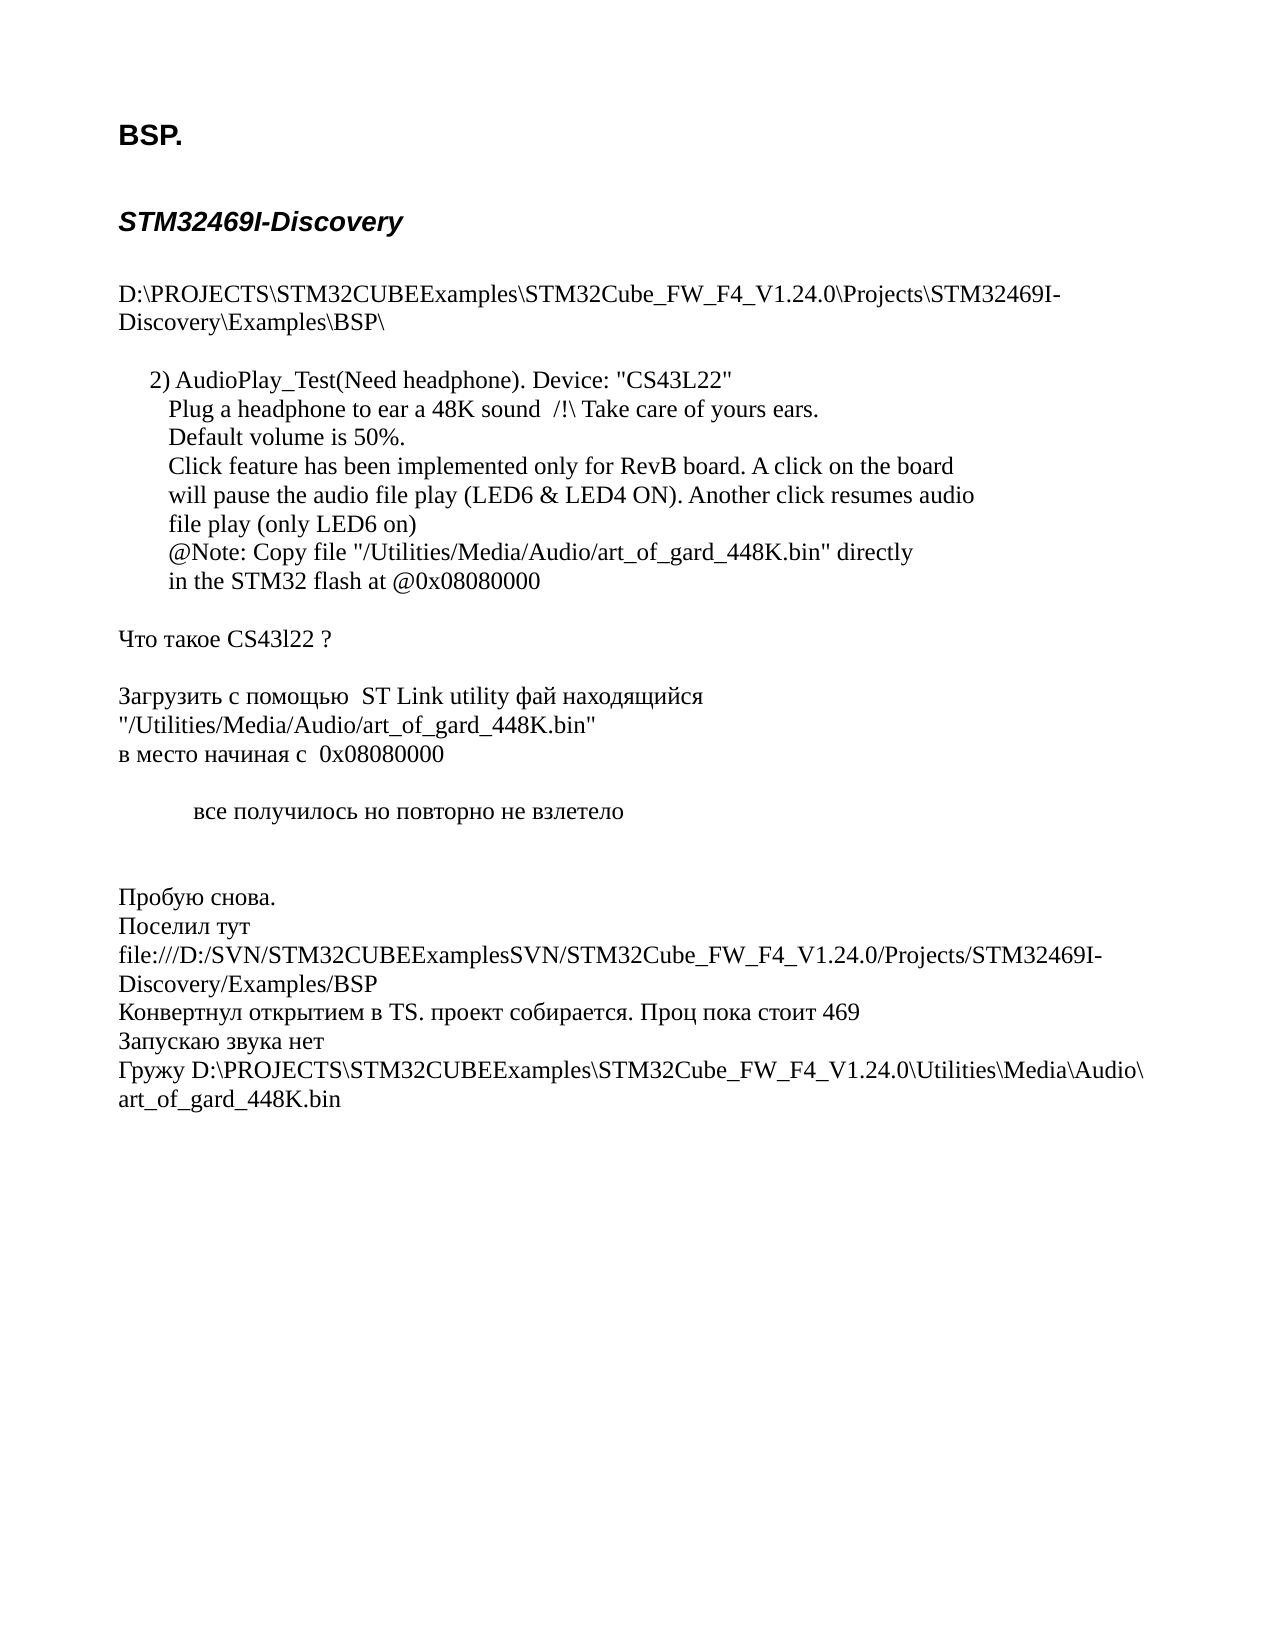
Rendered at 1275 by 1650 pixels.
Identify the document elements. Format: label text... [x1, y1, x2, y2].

text Гружу D:\PROJECTS\STM32CUBEExamples\STM32Cube_FW_F4_V1.24.0\Utilities\Media\Audio\art_of_gard_448K.bin [118, 1055, 1157, 1112]
text 2) AudioPlay_Test(Need headphone). Device: "CS43L22" [118, 365, 1157, 394]
subtitle BSP. [118, 118, 1157, 152]
text Что такое CS43l22 ? [118, 624, 1157, 652]
text will pause the audio file play (LED6 & LED4 ON). Another click resumes audio [118, 480, 1157, 509]
text Запускаю звука нет [118, 1026, 1157, 1055]
text все получилось но повторно не взлетело [118, 796, 1157, 825]
text Загрузить с помощью ST Link utility фай находящийся [118, 681, 1157, 710]
text file:///D:/SVN/STM32CUBEExamplesSVN/STM32Cube_FW_F4_V1.24.0/Projects/STM32469I-Discovery/Examples/BSP [118, 940, 1157, 997]
text Поселил тут [118, 911, 1157, 940]
text "/Utilities/Media/Audio/art_of_gard_448K.bin" [118, 710, 1157, 739]
text Конвертнул открытием в TS. проект собирается. Проц пока стоит 469 [118, 997, 1157, 1026]
subtitle STM32469I-Discovery [118, 206, 1157, 237]
text Click feature has been implemented only for RevB board. A click on the board [118, 451, 1157, 480]
text D:\PROJECTS\STM32CUBEExamples\STM32Cube_FW_F4_V1.24.0\Projects\STM32469I-Discovery\Examples\BSP\ [118, 279, 1157, 336]
text Пробую снова. [118, 882, 1157, 911]
text @Note: Copy file "/Utilities/Media/Audio/art_of_gard_448K.bin" directly [118, 537, 1157, 566]
text Default volume is 50%. [118, 422, 1157, 451]
text в место начиная с 0x08080000 [118, 739, 1157, 767]
text file play (only LED6 on) [118, 509, 1157, 537]
text Plug a headphone to ear a 48K sound /!\ Take care of yours ears. [118, 394, 1157, 422]
text in the STM32 flash at @0x08080000 [118, 566, 1157, 595]
